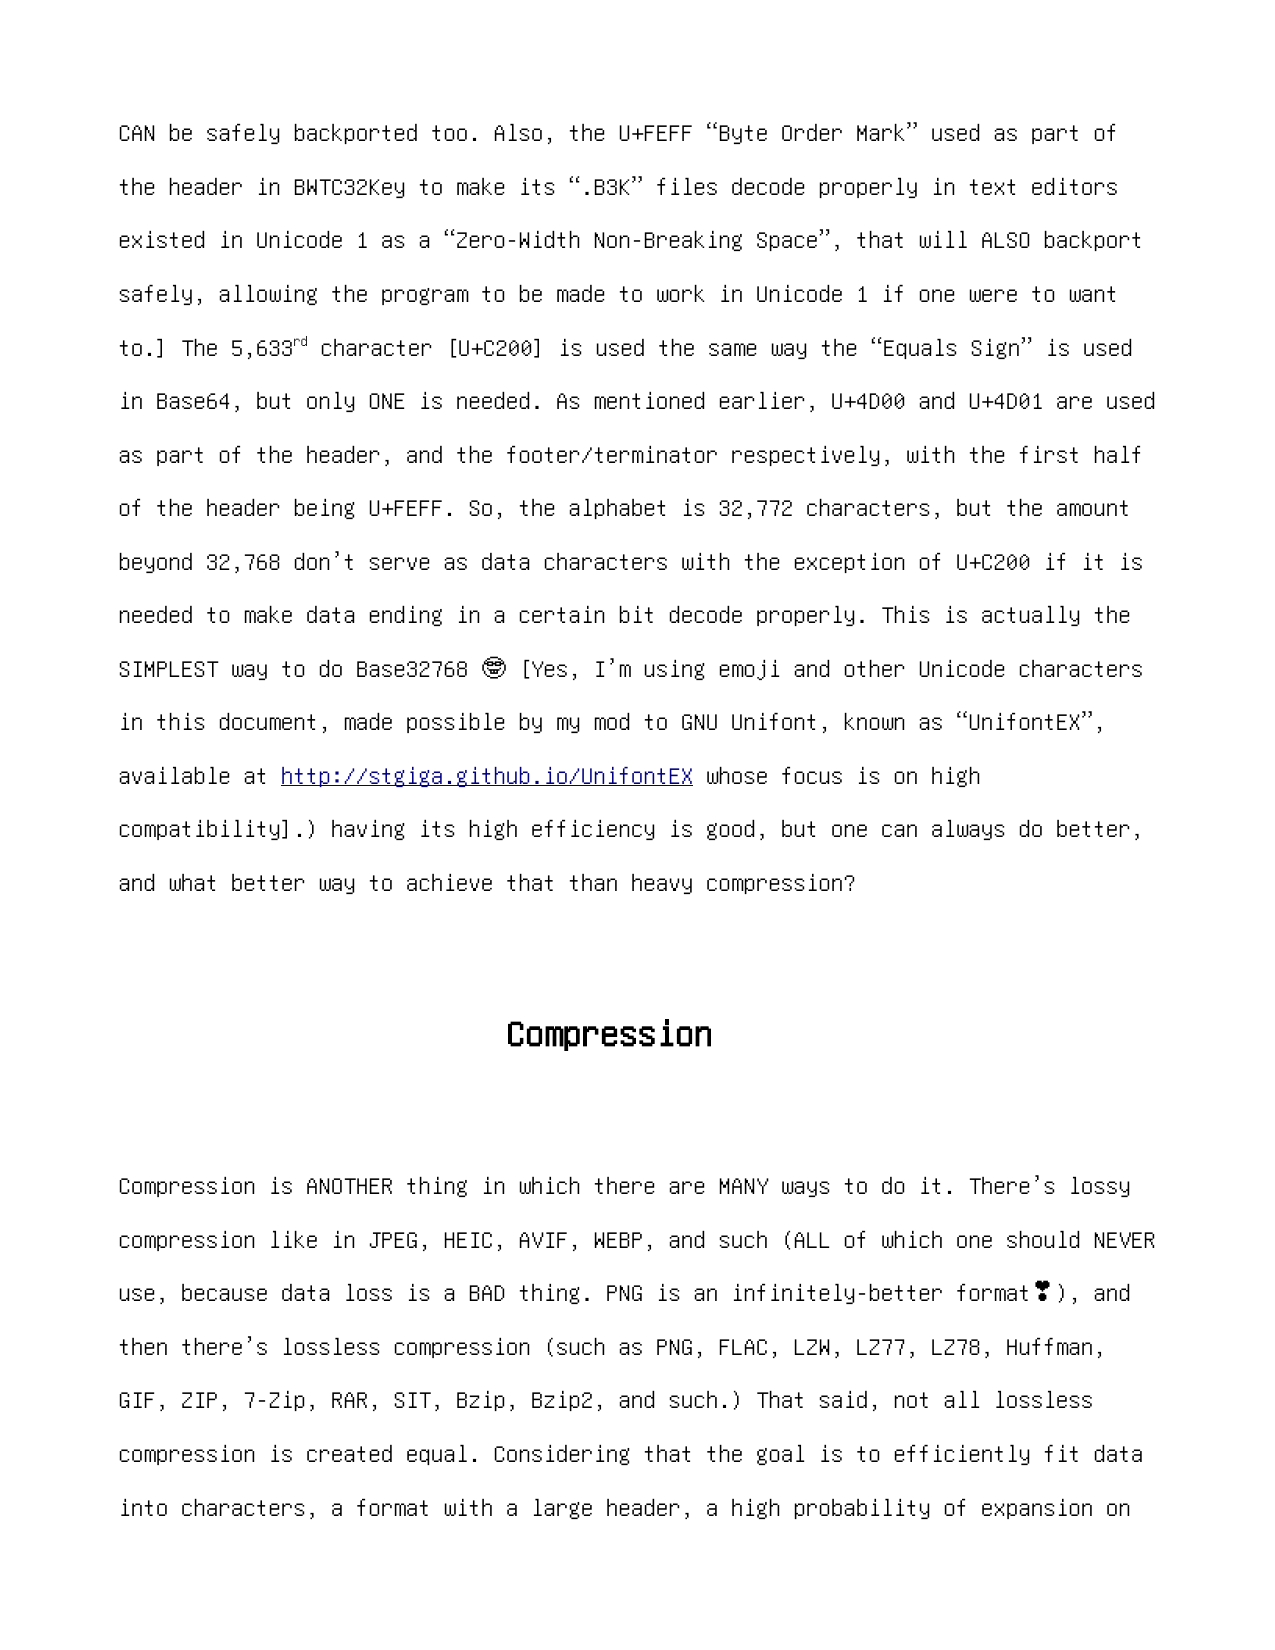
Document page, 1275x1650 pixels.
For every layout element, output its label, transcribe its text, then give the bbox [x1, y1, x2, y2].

text Compression is ANOTHER thing in which there are MANY ways to do it. There’s lossy compression like in JPEG, HEIC, AVIF, WEBP, and such (ALL of which one should NEVER use, because data loss is a BAD thing. PNG is an infinitely-better format❣), and then there’s lossless compression (such as PNG, FLAC, LZW, LZ77, LZ78, Huffman, GIF, ZIP, 7-Zip, RAR, SIT, Bzip, Bzip2, and such.) That said, not all lossless compression is created equal. Considering that the goal is to efficiently fit data into characters, a format with a large header, a high probability of expansion on [118, 1171, 1157, 1519]
text CAN be safely backported too. Also, the U+FEFF “Byte Order Mark” used as part of the header in BWTC32Key to make its “.B3K” files decode properly in text editors existed in Unicode 1 as a “Zero-Width Non-Breaking Space”, that will ALSO backport safely, allowing the program to be made to work in Unicode 1 if one were to want to.] The 5,633rd character [U+C200] is used the same way the “Equals Sign” is used in Base64, but only ONE is needed. As mentioned earlier, U+4D00 and U+4D01 are used as part of the header, and the footer/terminator respectively, with the first half of the header being U+FEFF. So, the alphabet is 32,772 characters, but the amount beyond 32,768 don’t serve as data characters with the exception of U+C200 if it is needed to make data ending in a certain bit decode properly. This is actually the SIMPLEST way to do Base32768 🤓 [Yes, I’m using emoji and other Unicode characters in this document, made possible by my mod to GNU Unifont, known as “UnifontEX”, available at http://stgiga.github.io/UnifontEX whose focus is on high compatibility].) having its high efficiency is good, but one can always do better, and what better way to achieve that than heavy compression? [118, 118, 1157, 894]
subtitle Compression [118, 1010, 1157, 1050]
